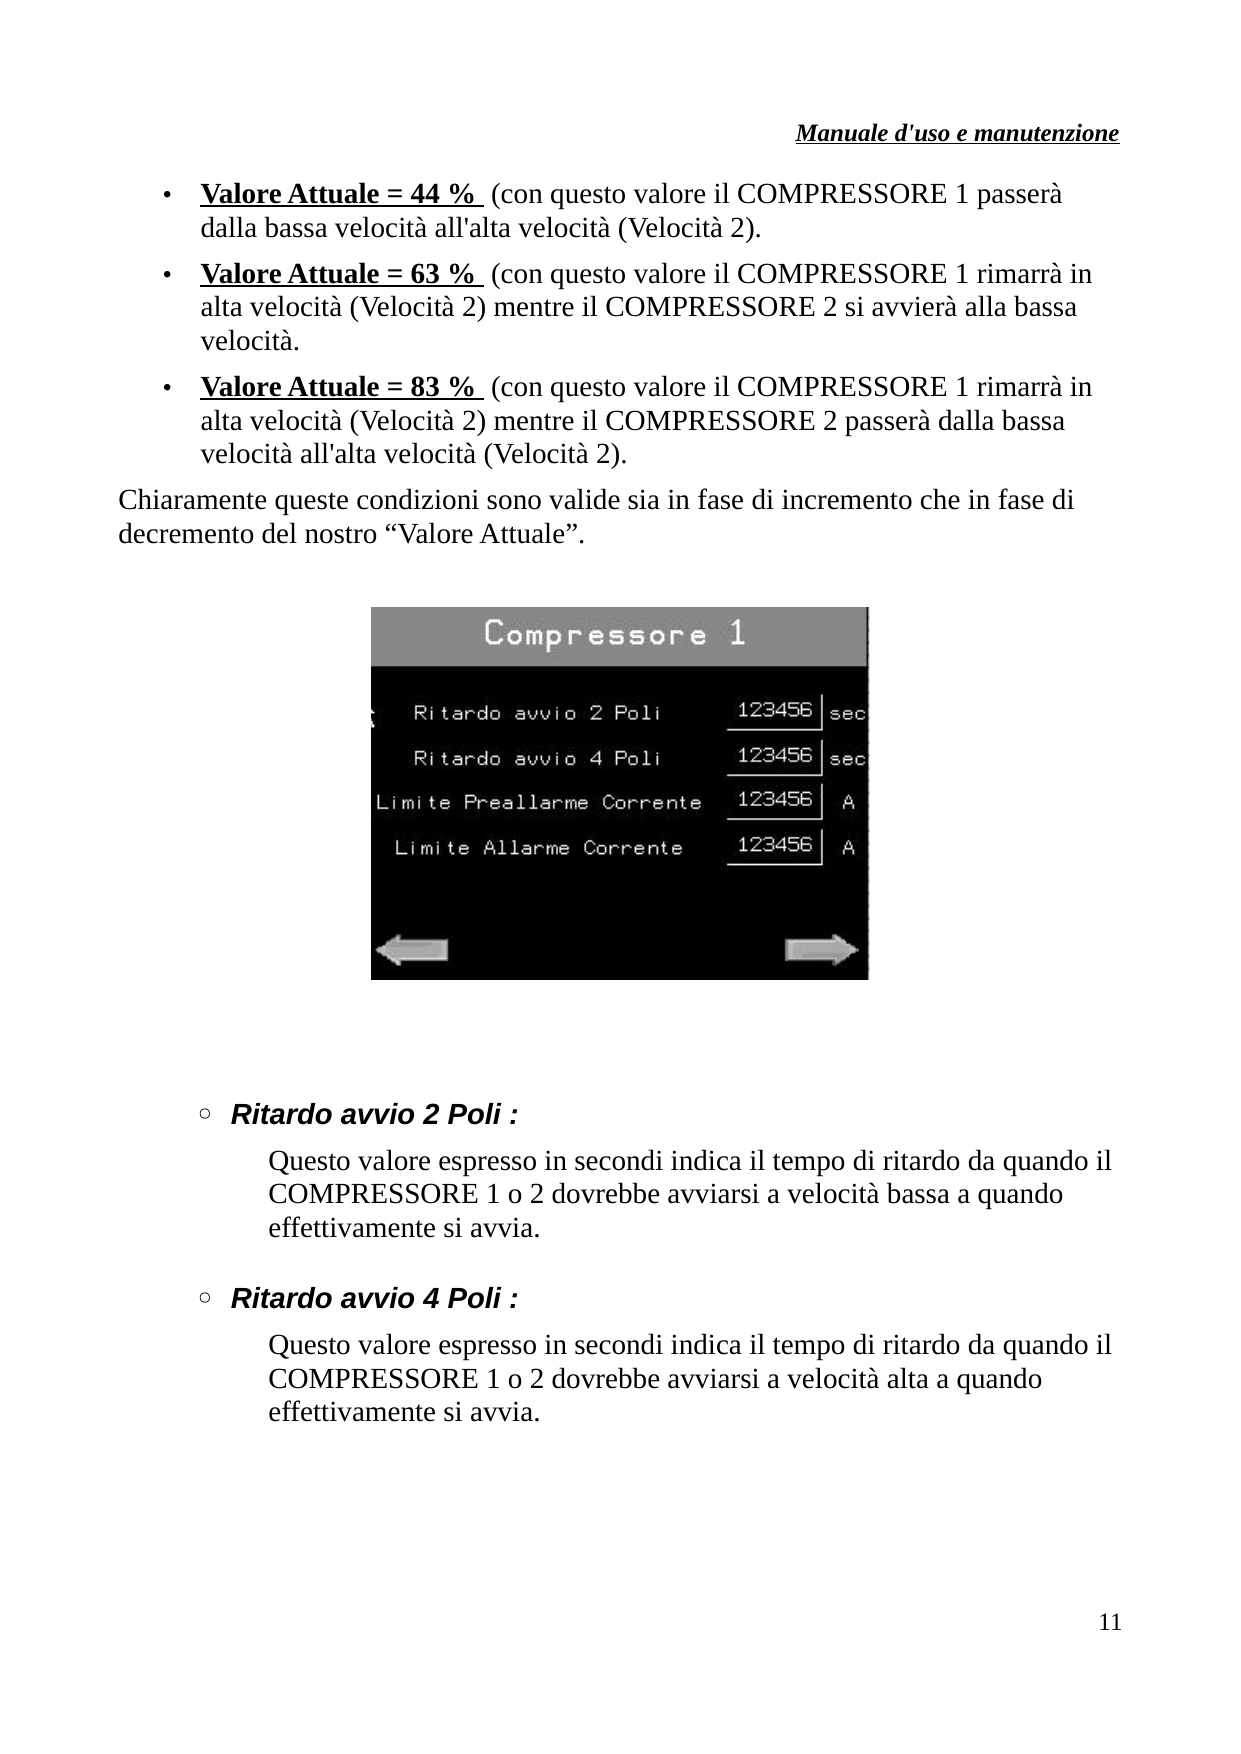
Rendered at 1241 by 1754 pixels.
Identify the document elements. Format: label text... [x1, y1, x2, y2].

subtitle Ritardo avvio 2 Poli : [193, 1097, 1122, 1131]
list Valore Attuale = 63 % (con questo valore il COMPRESSORE 1 rimarrà in alta velocità (Velocità 2) mentre il COMPRESSORE 2 si avvierà alla bassa velocità. [163, 256, 1122, 357]
list Valore Attuale = 83 % (con questo valore il COMPRESSORE 1 rimarrà in alta velocità (Velocità 2) mentre il COMPRESSORE 2 passerà dalla bassa velocità all'alta velocità (Velocità 2). [163, 369, 1122, 470]
subtitle Ritardo avvio 4 Poli : [193, 1281, 1122, 1315]
list Valore Attuale = 44 % (con questo valore il COMPRESSORE 1 passerà dalla bassa velocità all'alta velocità (Velocità 2). [163, 176, 1122, 243]
picture [371, 607, 870, 980]
list Questo valore espresso in secondi indica il tempo di ritardo da quando il COMPRESSORE 1 o 2 dovrebbe avviarsi a velocità bassa a quando effettivamente si avvia. [231, 1143, 1122, 1244]
text Chiaramente queste condizioni sono valide sia in fase di incremento che in fase di decremento del nostro “Valore Attuale”. [118, 482, 1122, 549]
list Questo valore espresso in secondi indica il tempo di ritardo da quando il COMPRESSORE 1 o 2 dovrebbe avviarsi a velocità alta a quando effettivamente si avvia. [231, 1327, 1122, 1428]
